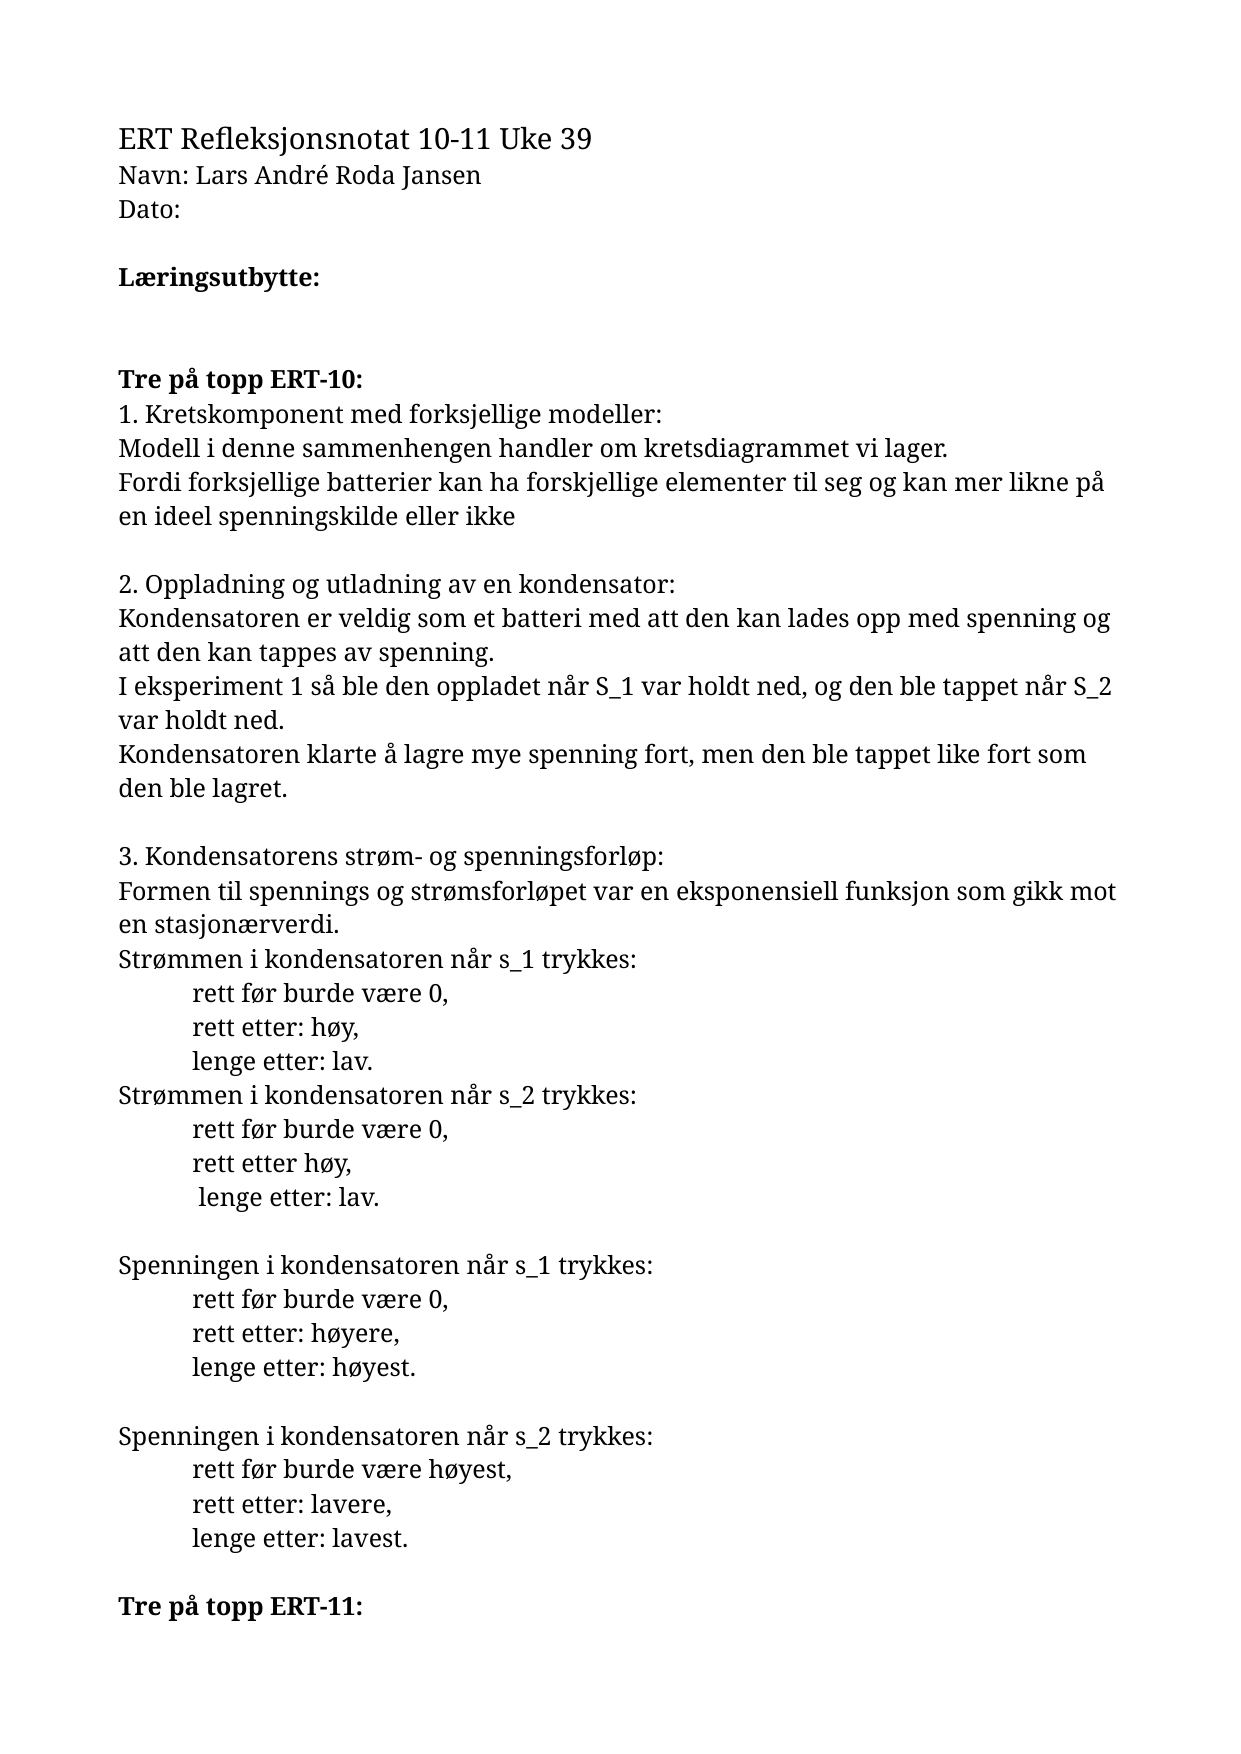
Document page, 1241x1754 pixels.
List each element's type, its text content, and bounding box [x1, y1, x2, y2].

text Læringsutbytte: [118, 260, 1122, 294]
text lenge etter: høyest. [118, 1350, 1122, 1384]
text Kondensatoren er veldig som et batteri med att den kan lades opp med spenning og att den kan tappes av spenning. [118, 601, 1122, 669]
text ERT Refleksjonsnotat 10-11 Uke 39 [118, 118, 1122, 158]
text Fordi forksjellige batterier kan ha forskjellige elementer til seg og kan mer likne på en ideel spenningskilde eller ikke [118, 464, 1122, 532]
text 2. Oppladning og utladning av en kondensator: [118, 567, 1122, 601]
text Spenningen i kondensatoren når s_2 trykkes: [118, 1418, 1122, 1452]
text rett før burde være 0, [118, 1282, 1122, 1316]
text Navn: Lars André Roda Jansen [118, 158, 1122, 192]
text Formen til spennings og strømsforløpet var en eksponensiell funksjon som gikk mot en stasjonærverdi. [118, 873, 1122, 941]
text Spenningen i kondensatoren når s_1 trykkes: [118, 1248, 1122, 1282]
text rett etter: høy, [118, 1009, 1122, 1043]
text lenge etter: lav. [118, 1043, 1122, 1077]
text I eksperiment 1 så ble den oppladet når S_1 var holdt ned, og den ble tappet når S_2 var holdt ned. [118, 669, 1122, 737]
text lenge etter: lav. [118, 1180, 1122, 1214]
text Dato: [118, 192, 1122, 226]
text rett etter høy, [118, 1146, 1122, 1180]
text Strømmen i kondensatoren når s_1 trykkes: [118, 941, 1122, 975]
text rett etter: lavere, [118, 1486, 1122, 1520]
text Tre på topp ERT-11: [118, 1588, 1122, 1622]
text Tre på topp ERT-10: [118, 362, 1122, 396]
text 3. Kondensatorens strøm- og spenningsforløp: [118, 839, 1122, 873]
text Modell i denne sammenhengen handler om kretsdiagrammet vi lager. [118, 430, 1122, 464]
text Strømmen i kondensatoren når s_2 trykkes: [118, 1077, 1122, 1112]
text rett før burde være 0, [118, 1112, 1122, 1146]
text rett før burde være høyest, [118, 1452, 1122, 1486]
text 1. Kretskomponent med forksjellige modeller: [118, 396, 1122, 430]
text lenge etter: lavest. [118, 1520, 1122, 1554]
text Kondensatoren klarte å lagre mye spenning fort, men den ble tappet like fort som den ble lagret. [118, 737, 1122, 805]
text rett før burde være 0, [118, 975, 1122, 1009]
text rett etter: høyere, [118, 1316, 1122, 1350]
